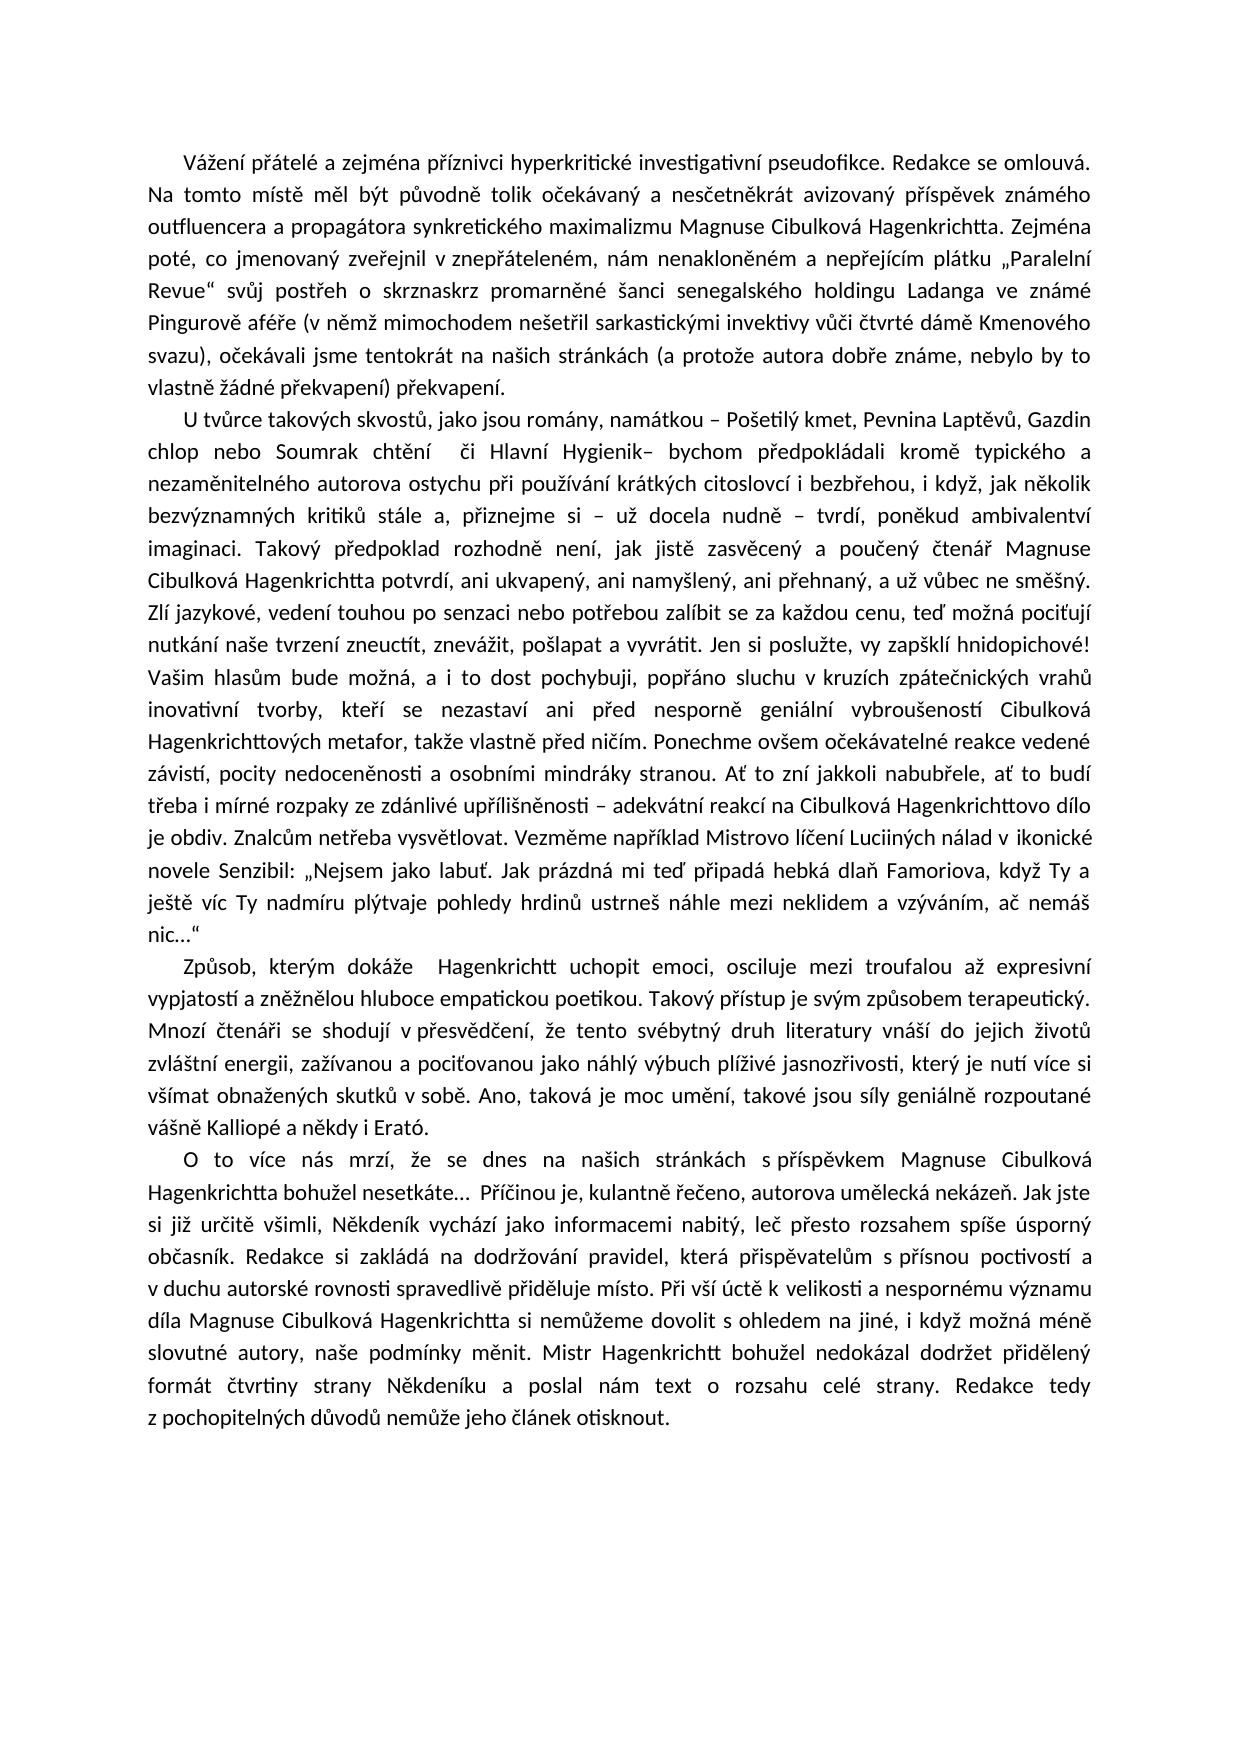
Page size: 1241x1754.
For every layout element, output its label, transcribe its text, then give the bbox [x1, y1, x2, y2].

text Způsob, kterým dokáže Hagenkrichtt uchopit emoci, osciluje mezi troufalou až expresivní vypjatostí a zněžnělou hluboce empatickou poetikou. Takový přístup je svým způsobem terapeutický. Mnozí čtenáři se shodují v přesvědčení, že tento svébytný druh literatury vnáší do jejich životů zvláštní energii, zažívanou a pociťovanou jako náhlý výbuch plíživé jasnozřivosti, který je nutí více si všímat obnažených skutků v sobě. Ano, taková je moc umění, takové jsou síly geniálně rozpoutané vášně Kalliopé a někdy i Erató. [148, 952, 1093, 1141]
text O to více nás mrzí, že se dnes na našich stránkách s příspěvkem Magnuse Cibulková Hagenkrichtta bohužel nesetkáte… Příčinou je, kulantně řečeno, autorova umělecká nekázeň. Jak jste si již určitě všimli, Někdeník vychází jako informacemi nabitý, leč přesto rozsahem spíše úsporný občasník. Redakce si zakládá na dodržování pravidel, která přispěvatelům s přísnou poctivostí a v duchu autorské rovnosti spravedlivě přiděluje místo. Při vší úctě k velikosti a nespornému významu díla Magnuse Cibulková Hagenkrichtta si nemůžeme dovolit s ohledem na jiné, i když možná méně slovutné autory, naše podmínky měnit. Mistr Hagenkrichtt bohužel nedokázal dodržet přidělený formát čtvrtiny strany Někdeníku a poslal nám text o rozsahu celé strany. Redakce tedy z pochopitelných důvodů nemůže jeho článek otisknout. [148, 1145, 1093, 1431]
text Vážení přátelé a zejména příznivci hyperkritické investigativní pseudofikce. Redakce se omlouvá. Na tomto místě měl být původně tolik očekávaný a nesčetněkrát avizovaný příspěvek známého outfluencera a propagátora synkretického maximalizmu Magnuse Cibulková Hagenkrichtta. Zejména poté, co jmenovaný zveřejnil v znepřáteleném, nám nenakloněném a nepřejícím plátku „Paralelní Revue“ svůj postřeh o skrznaskrz promarněné šanci senegalského holdingu Ladanga ve známé Pingurově aféře (v němž mimochodem nešetřil sarkastickými invektivy vůči čtvrté dámě Kmenového svazu), očekávali jsme tentokrát na našich stránkách (a protože autora dobře známe, nebylo by to vlastně žádné překvapení) překvapení. [148, 148, 1093, 401]
text U tvůrce takových skvostů, jako jsou romány, namátkou – Pošetilý kmet, Pevnina Laptěvů, Gazdin chlop nebo Soumrak chtění či Hlavní Hygienik– bychom předpokládali kromě typického a nezaměnitelného autorova ostychu při používání krátkých citoslovcí i bezbřehou, i když, jak několik bezvýznamných kritiků stále a, přiznejme si – už docela nudně – tvrdí, poněkud ambivalentví imaginaci. Takový předpoklad rozhodně není, jak jistě zasvěcený a poučený čtenář Magnuse Cibulková Hagenkrichtta potvrdí, ani ukvapený, ani namyšlený, ani přehnaný, a už vůbec ne směšný. Zlí jazykové, vedení touhou po senzaci nebo potřebou zalíbit se za každou cenu, teď možná pociťují nutkání naše tvrzení zneuctít, znevážit, pošlapat a vyvrátit. Jen si poslužte, vy zapšklí hnidopichové! Vašim hlasům bude možná, a i to dost pochybuji, popřáno sluchu v kruzích zpátečnických vrahů inovativní tvorby, kteří se nezastaví ani před nesporně geniální vybroušeností Cibulková Hagenkrichttových metafor, takže vlastně před ničím. Ponechme ovšem očekávatelné reakce vedené závistí, pocity nedoceněnosti a osobními mindráky stranou. Ať to zní jakkoli nabubřele, ať to budí třeba i mírné rozpaky ze zdánlivé upřílišněnosti – adekvátní reakcí na Cibulková Hagenkrichttovo dílo je obdiv. Znalcům netřeba vysvětlovat. Vezměme například Mistrovo líčení Luciiných nálad v ikonické novele Senzibil: „Nejsem jako labuť. Jak prázdná mi teď připadá hebká dlaň Famoriova, když Ty a ještě víc Ty nadmíru plýtvaje pohledy hrdinů ustrneš náhle mezi neklidem a vzýváním, ač nemáš nic…“ [148, 405, 1093, 948]
